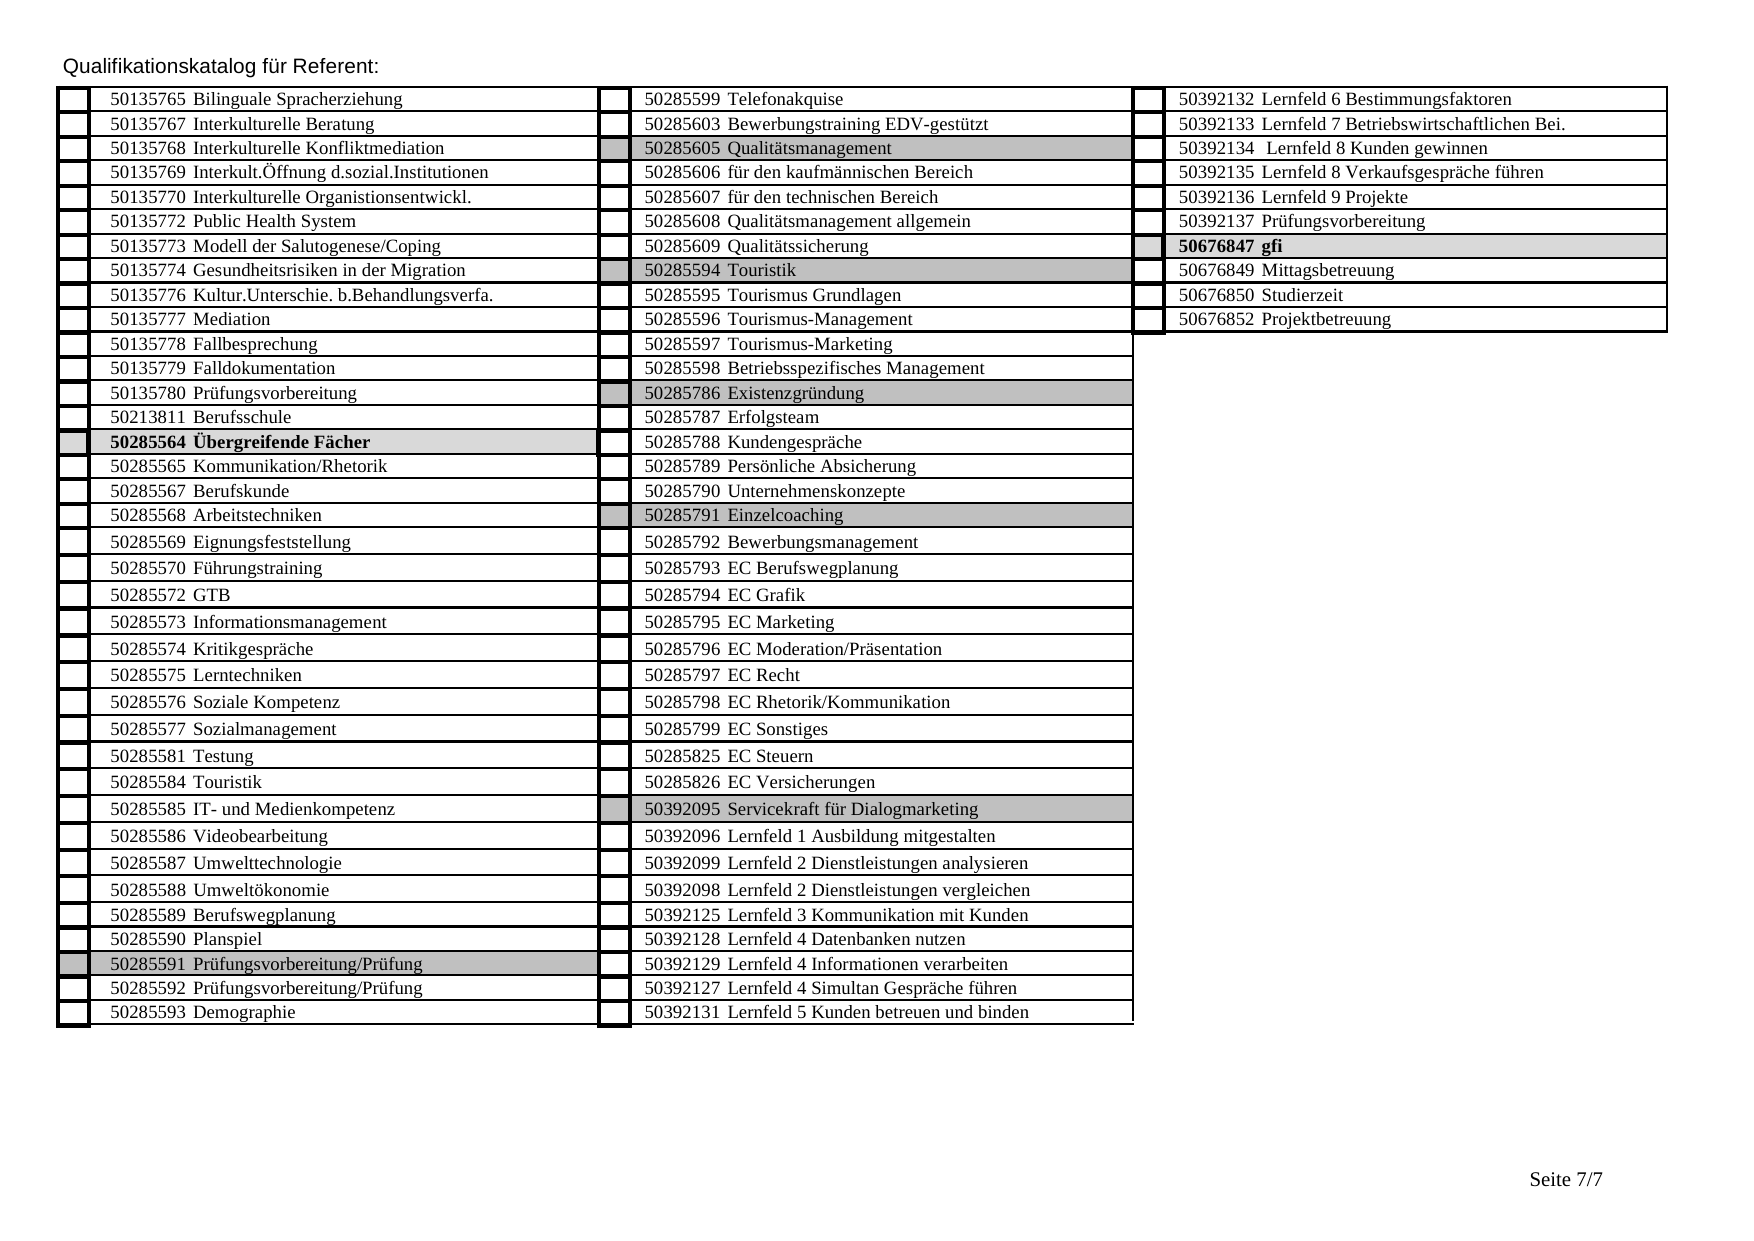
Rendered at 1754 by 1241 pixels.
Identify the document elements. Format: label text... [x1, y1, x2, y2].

table_cell [60, 139, 87, 159]
table_cell 50676849 Mittagsbetreuung [1166, 259, 1666, 281]
table_cell 50135770 Interkulturelle Organistionsentwickl. [91, 186, 597, 208]
table_cell 50285608 Qualitätsmanagement allgemein [632, 210, 1131, 232]
table_cell 50135776 Kultur.Unterschie. b.Behandlungsverfa. [91, 284, 597, 306]
table_cell [1135, 188, 1162, 208]
table_cell [60, 718, 87, 740]
table_cell 50285573 Informationsmanagement [91, 609, 597, 633]
table_cell 50285597 Tourismus-Marketing [632, 333, 1132, 355]
table_cell 50392135 Lernfeld 8 Verkaufsgespräche führen [1166, 161, 1666, 183]
table_header [1135, 90, 1162, 110]
table_cell 50285793 EC Berufswegplanung [632, 555, 1132, 580]
table_cell 50285605 Qualitätsmanagement [632, 137, 1131, 159]
table_cell [601, 237, 628, 257]
table_cell [601, 664, 628, 687]
table_cell 50135773 Modell der Salutogenese/Coping [91, 235, 597, 257]
table_cell 50285576 Soziale Kompetenz [91, 689, 597, 713]
table_cell [60, 188, 87, 208]
table_cell [1135, 139, 1162, 159]
table_cell 50135767 Interkulturelle Beratung [91, 112, 597, 134]
table_cell [601, 825, 628, 847]
table_cell [60, 852, 87, 874]
table_cell 50285575 Lerntechniken [91, 662, 597, 687]
table_cell [601, 359, 628, 379]
table_cell 50285588 Umweltökonomie [91, 876, 597, 901]
table_cell 50285607 für den technischen Bereich [632, 186, 1131, 208]
table_cell [601, 905, 628, 925]
table_cell [60, 506, 87, 526]
table_cell [601, 930, 628, 950]
table_cell 50676850 Studierzeit [1166, 284, 1666, 306]
table_cell 50285594 Touristik [632, 259, 1131, 281]
table_cell [60, 310, 87, 330]
table_cell 50285590 Planspiel [91, 928, 597, 950]
table_cell [60, 664, 87, 687]
table_cell [1135, 163, 1162, 183]
table_cell [60, 408, 87, 428]
table_cell 50285786 Existenzgründung [632, 381, 1132, 404]
table_cell [1135, 286, 1162, 306]
table_cell [601, 638, 628, 660]
table_cell 50135774 Gesundheitsrisiken in der Migration [91, 259, 597, 281]
table_cell [1135, 114, 1162, 134]
table_cell 50285791 Einzelcoaching [632, 504, 1132, 526]
table_cell 50392137 Prüfungsvorbereitung [1166, 210, 1666, 232]
table_cell 50285798 EC Rhetorik/Kommunikation [632, 689, 1132, 713]
table_cell [60, 481, 87, 502]
table_cell [601, 114, 628, 134]
table_cell 50676852 Projektbetreuung [1166, 308, 1666, 330]
table_cell [60, 557, 87, 580]
table_cell 50285577 Sozialmanagement [91, 716, 597, 740]
table_cell [601, 852, 628, 874]
table_cell 50392136 Lernfeld 9 Projekte [1166, 186, 1666, 208]
table_cell 50285592 Prüfungsvorbereitung/Prüfung [91, 976, 597, 999]
table_cell [601, 979, 628, 999]
table_cell [601, 139, 628, 159]
table_cell [601, 384, 628, 404]
table_cell [601, 457, 628, 477]
table_cell 50392125 Lernfeld 3 Kommunikation mit Kunden [632, 903, 1132, 925]
table_cell [60, 433, 86, 453]
table_cell [601, 530, 628, 553]
table_cell [601, 954, 628, 974]
table_cell [60, 457, 87, 477]
table_cell 50285609 Qualitätssicherung [632, 235, 1131, 257]
table_cell 50285581 Testung [91, 743, 597, 767]
table_cell [60, 286, 87, 306]
table_cell [601, 691, 628, 713]
table_cell [601, 584, 628, 606]
table_cell 50285790 Unternehmenskonzepte [632, 479, 1132, 502]
table_cell [601, 1003, 628, 1023]
table_cell 50285606 für den kaufmännischen Bereich [632, 161, 1131, 183]
table_cell 50285587 Umwelttechnologie [91, 850, 597, 874]
table_cell 50285585 IT- und Medienkompetenz [91, 796, 597, 821]
table_cell 50392096 Lernfeld 1 Ausbildung mitgestalten [632, 823, 1132, 847]
table_cell [60, 237, 87, 257]
table_cell 50392098 Lernfeld 2 Dienstleistungen vergleichen [632, 876, 1132, 901]
table_cell [601, 718, 628, 740]
table_cell [60, 954, 87, 974]
table_cell 50285567 Berufskunde [91, 479, 597, 502]
table_cell [1135, 261, 1162, 281]
table_cell [60, 745, 87, 767]
table_cell 50135768 Interkulturelle Konfliktmediation [91, 137, 597, 159]
table_cell 50392134 Lernfeld 8 Kunden gewinnen [1166, 137, 1666, 159]
table_cell 50285570 Führungstraining [91, 555, 597, 580]
table_cell 50135779 Falldokumentation [91, 357, 597, 379]
table_cell 50285589 Berufswegplanung [91, 903, 597, 925]
table_cell 50285788 Kundengespräche [632, 430, 1132, 453]
table_cell [601, 878, 628, 901]
table_cell 50285799 EC Sonstiges [632, 716, 1132, 740]
table_cell 50135778 Fallbesprechung [91, 333, 597, 355]
table_cell [601, 212, 628, 232]
table_cell 50285591 Prüfungsvorbereitung/Prüfung [91, 952, 597, 974]
table_cell [601, 745, 628, 767]
table_cell 50285595 Tourismus Grundlagen [632, 284, 1131, 306]
table_cell [60, 878, 87, 901]
table_cell 50285596 Tourismus-Management [632, 308, 1131, 330]
table_cell 50392128 Lernfeld 4 Datenbanken nutzen [632, 928, 1132, 950]
table_cell 50135769 Interkult.Öffnung d.sozial.Institutionen [91, 161, 597, 183]
table_cell 50285796 EC Moderation/Präsentation [632, 635, 1132, 660]
table_cell 50285603 Bewerbungstraining EDV-gestützt [632, 112, 1131, 134]
table_cell [601, 408, 628, 428]
table_header 50392132 Lernfeld 6 Bestimmungsfaktoren [1166, 88, 1666, 110]
table_cell 50285574 Kritikgespräche [91, 635, 597, 660]
table_cell [601, 188, 628, 208]
table_cell [60, 163, 87, 183]
table_cell [601, 335, 628, 355]
table_header 50135765 Bilinguale Spracherziehung [91, 88, 597, 110]
table_cell [60, 384, 87, 404]
table_cell [60, 930, 87, 950]
table_cell [601, 611, 628, 633]
table_cell 50285569 Eignungsfeststellung [91, 528, 597, 553]
table_cell [1133, 333, 1667, 1023]
table_cell [60, 638, 87, 660]
table_cell 50676847 gfi [1166, 235, 1666, 257]
table_cell [601, 261, 628, 281]
table_cell [1135, 237, 1161, 257]
table_cell [601, 771, 628, 794]
table_cell [60, 335, 87, 355]
table_cell 50392099 Lernfeld 2 Dienstleistungen analysieren [632, 850, 1132, 874]
table_cell 50285795 EC Marketing [632, 609, 1132, 633]
table_cell [60, 212, 87, 232]
table_cell 50285593 Demographie [91, 1001, 597, 1023]
table_cell [601, 433, 628, 453]
table_cell 50285797 EC Recht [632, 662, 1132, 687]
table_cell 50285565 Kommunikation/Rhetorik [91, 455, 597, 477]
table_cell 50392095 Servicekraft für Dialogmarketing [632, 796, 1132, 821]
table_cell 50135772 Public Health System [91, 210, 597, 232]
table_cell 50392129 Lernfeld 4 Informationen verarbeiten [632, 952, 1132, 974]
table_cell 50392131 Lernfeld 5 Kunden betreuen und binden [632, 1001, 1133, 1023]
table_cell [60, 611, 87, 633]
table_cell [60, 1003, 87, 1023]
table_cell 50285598 Betriebsspezifisches Management [632, 357, 1132, 379]
table_cell 50135777 Mediation [91, 308, 597, 330]
table_cell 50285568 Arbeitstechniken [91, 504, 597, 526]
table_cell 50285584 Touristik [91, 769, 597, 794]
table_cell 50285564 Übergreifende Fächer [91, 430, 596, 453]
table_cell [60, 979, 87, 999]
table_cell [60, 530, 87, 553]
table_cell 50285572 GTB [91, 582, 597, 606]
table_cell [601, 286, 628, 306]
table_cell [60, 114, 87, 134]
table_header 50285599 Telefonakquise [632, 88, 1131, 110]
table_cell [601, 557, 628, 580]
table_cell [60, 584, 87, 606]
table_cell 50285789 Persönliche Absicherung [632, 455, 1132, 477]
table_cell [1135, 212, 1162, 232]
table_cell 50285792 Bewerbungsmanagement [632, 528, 1132, 553]
table_cell [60, 825, 87, 847]
table_cell 50285586 Videobearbeitung [91, 823, 597, 847]
table_cell 50135780 Prüfungsvorbereitung [91, 381, 597, 404]
table_cell [60, 771, 87, 794]
table_cell [601, 310, 628, 330]
table_cell 50285787 Erfolgsteam [632, 406, 1132, 428]
table_cell [60, 261, 87, 281]
table_cell [601, 481, 628, 502]
table_cell 50392127 Lernfeld 4 Simultan Gespräche führen [632, 976, 1132, 999]
table_header [601, 90, 628, 110]
table_cell [601, 163, 628, 183]
table_cell 50285794 EC Grafik [632, 582, 1132, 606]
table_cell [60, 798, 87, 821]
table_cell 50285826 EC Versicherungen [632, 769, 1132, 794]
text Qualifikationskatalog für Referent: [63, 54, 1681, 78]
table_cell [60, 691, 87, 713]
table_cell [601, 506, 628, 526]
table_cell [60, 359, 87, 379]
table_cell 50213811 Berufsschule [91, 406, 597, 428]
table_cell [601, 798, 628, 821]
table_header [60, 90, 87, 110]
table_cell 50285825 EC Steuern [632, 743, 1132, 767]
table_cell 50392133 Lernfeld 7 Betriebswirtschaftlichen Bei. [1166, 112, 1666, 134]
table_cell [60, 905, 87, 925]
table_cell [1135, 310, 1162, 330]
